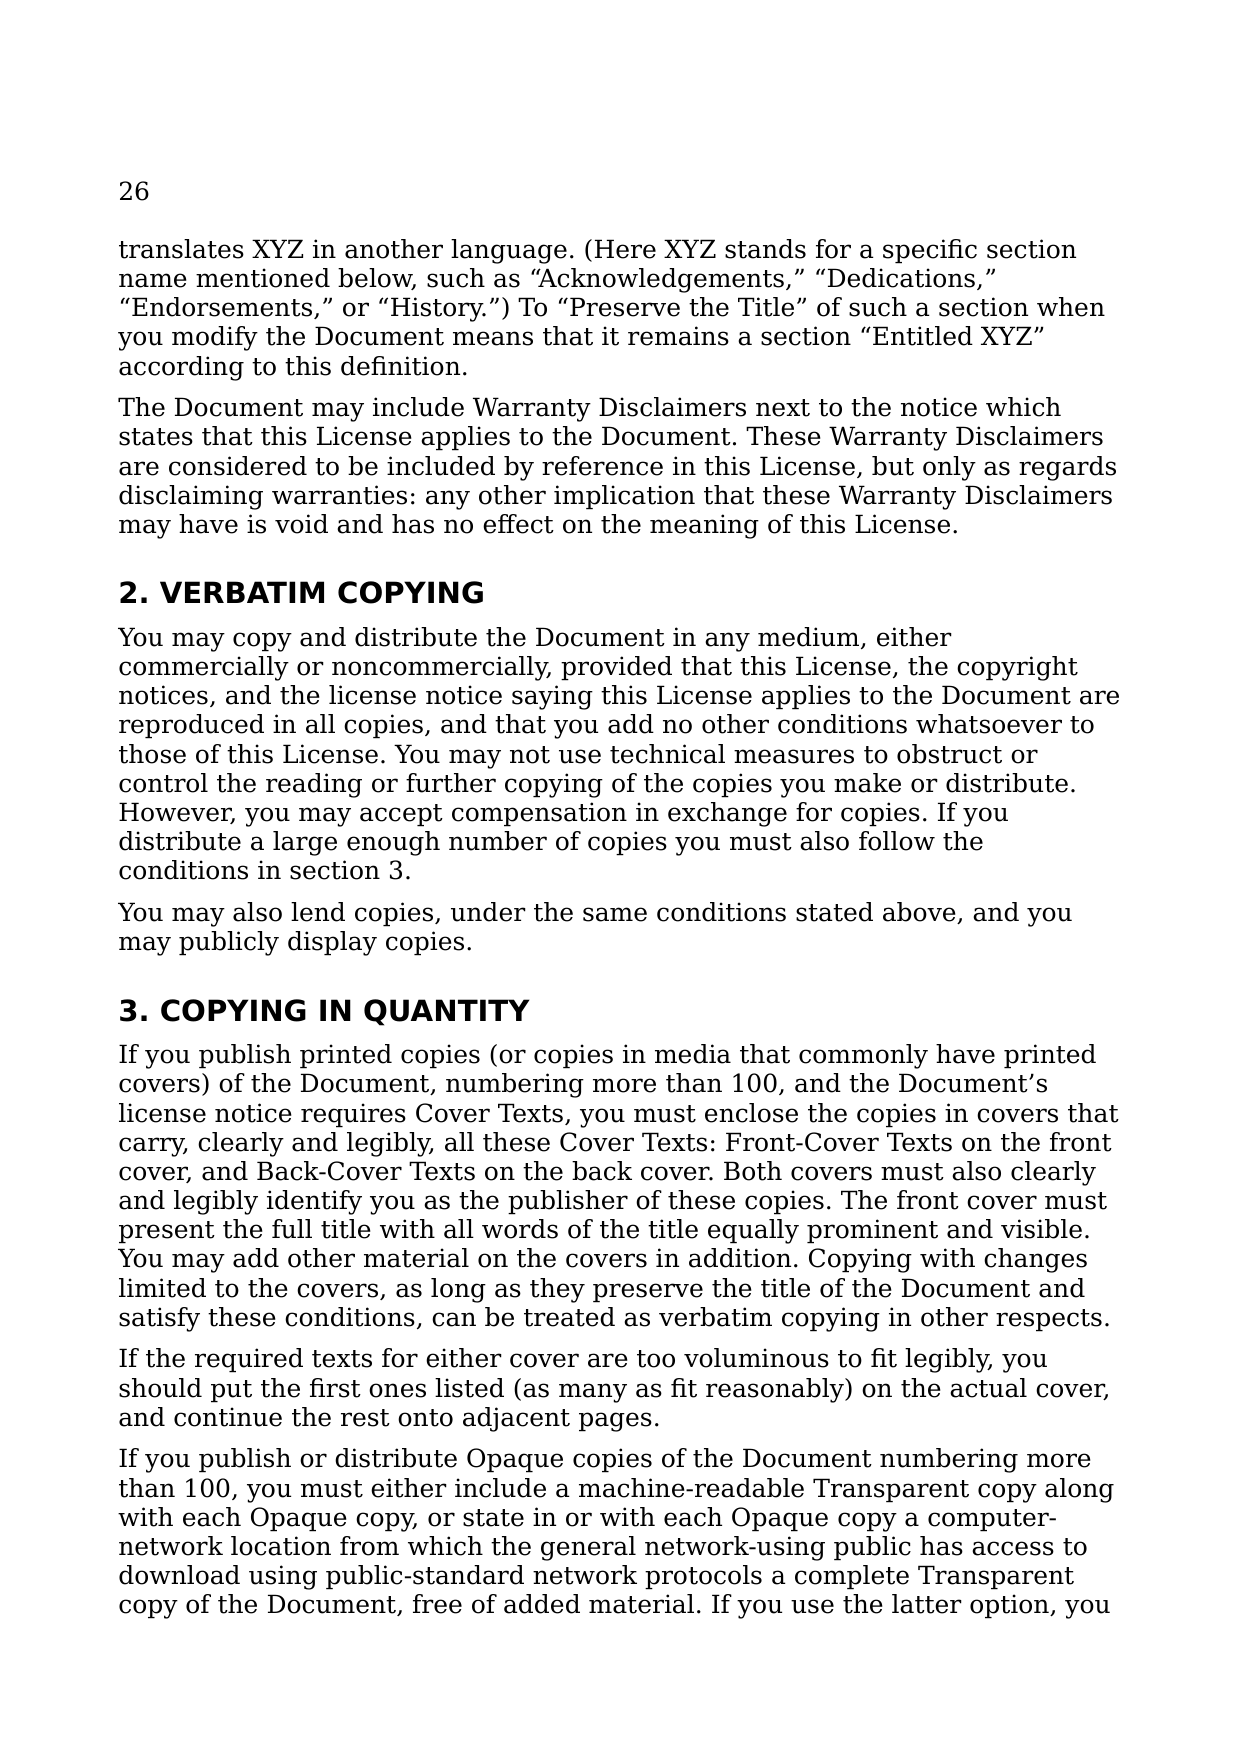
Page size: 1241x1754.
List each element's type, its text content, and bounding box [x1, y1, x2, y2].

text If you publish printed copies (or copies in media that commonly have printed covers) of the Document, numbering more than 100, and the Document’s license notice requires Cover Texts, you must enclose the copies in covers that carry, clearly and legibly, all these Cover Texts: Front-Cover Texts on the front cover, and Back-Cover Texts on the back cover. Both covers must also clearly and legibly identify you as the publisher of these copies. The front cover must present the full title with all words of the title equally prominent and visible. You may add other material on the covers in addition. Copying with changes limited to the covers, as long as they preserve the title of the Document and satisfy these conditions, can be treated as verbatim copying in other respects. [118, 1041, 1122, 1332]
list 3. COPYING IN QUANTITY [118, 994, 1122, 1028]
text translates XYZ in another language. (Here XYZ stands for a specific section name mentioned below, such as “Acknowledgements,” “Dedications,” “Endorsements,” or “History.”) To “Preserve the Title” of such a section when you modify the Document means that it remains a section “Entitled XYZ” according to this definition. [118, 235, 1122, 381]
text The Document may include Warranty Disclaimers next to the notice which states that this License applies to the Document. These Warranty Disclaimers are considered to be included by reference in this License, but only as regards disclaiming warranties: any other implication that these Warranty Disclaimers may have is void and has no effect on the meaning of this License. [118, 393, 1122, 539]
list 2. VERBATIM COPYING [118, 577, 1122, 611]
text You may copy and distribute the Document in any medium, either commercially or noncommercially, provided that this License, the copyright notices, and the license notice saying this License applies to the Document are reproduced in all copies, and that you add no other conditions whatsoever to those of this License. You may not use technical measures to obstruct or control the reading or further copying of the copies you make or distribute. However, you may accept compensation in exchange for copies. If you distribute a large enough number of copies you must also follow the conditions in section 3. [118, 623, 1122, 886]
text If you publish or distribute Opaque copies of the Document numbering more than 100, you must either include a machine-readable Transparent copy along with each Opaque copy, or state in or with each Opaque copy a computer-network location from which the general network-using public has access to download using public-standard network protocols a complete Transparent copy of the Document, free of added material. If you use the latter option, you [118, 1445, 1122, 1620]
text If the required texts for either cover are too voluminous to fit legibly, you should put the first ones listed (as many as fit reasonably) on the actual cover, and continue the rest onto adjacent pages. [118, 1345, 1122, 1432]
text You may also lend copies, under the same conditions stated above, and you may publicly display copies. [118, 898, 1122, 957]
